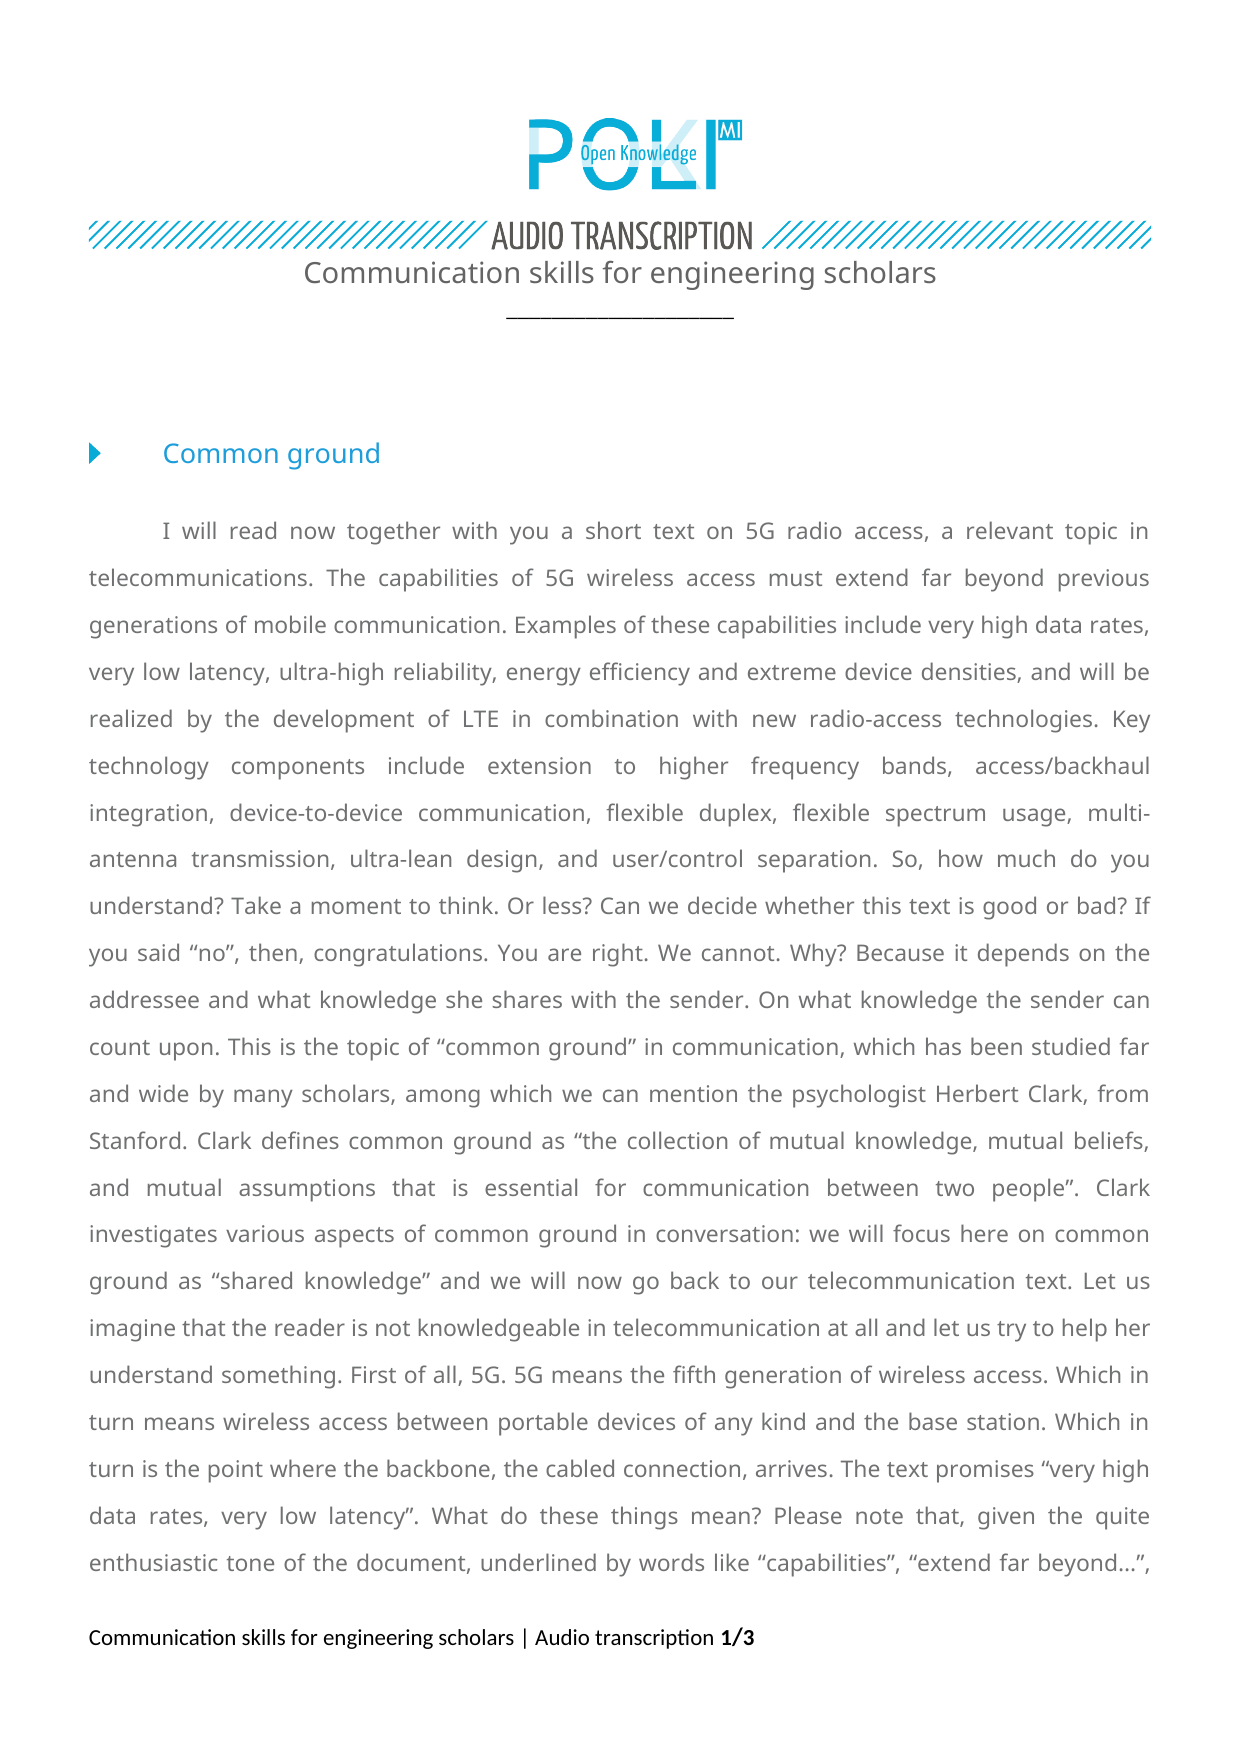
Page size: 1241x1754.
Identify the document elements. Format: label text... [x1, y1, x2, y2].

text I will read now together with you a short text on 5G radio access, a relevant topic in telecommunications. The capabilities of 5G wireless access must extend far beyond previous generations of mobile communication. Examples of these capabilities include very high data rates, very low latency, ultra-high reliability, energy efficiency and extreme device densities, and will be realized by the development of LTE in combination with new radio-access technologies. Key technology components include extension to higher frequency bands, access/backhaul integration, device-to-device communication, flexible duplex, flexible spectrum usage, multi-antenna transmission, ultra-lean design, and user/control separation. So, how much do you understand? Take a moment to think. Or less? Can we decide whether this text is good or bad? If you said “no”, then, congratulations. You are right. We cannot. Why? Because it depends on the addressee and what knowledge she shares with the sender. On what knowledge the sender can count upon. This is the topic of “common ground” in communication, which has been studied far and wide by many scholars, among which we can mention the psychologist Herbert Clark, from Stanford. Clark defines common ground as “the collection of mutual knowledge, mutual beliefs, and mutual assumptions that is essential for communication between two people”. Clark investigates various aspects of common ground in conversation: we will focus here on common ground as “shared knowledge” and we will now go back to our telecommunication text. Let us imagine that the reader is not knowledgeable in telecommunication at all and let us try to help her understand something. First of all, 5G. 5G means the fifth generation of wireless access. Which in turn means wireless access between portable devices of any kind and the base station. Which in turn is the point where the backbone, the cabled connection, arrives. The text promises “very high data rates, very low latency”. What do these things mean? Please note that, given the quite enthusiastic tone of the document, underlined by words like “capabilities”, “extend far beyond…”, [89, 515, 1152, 1578]
subtitle Communication skills for engineering scholars [89, 211, 1152, 292]
list Common ground [89, 434, 1152, 471]
text ____________________ [89, 294, 1152, 322]
